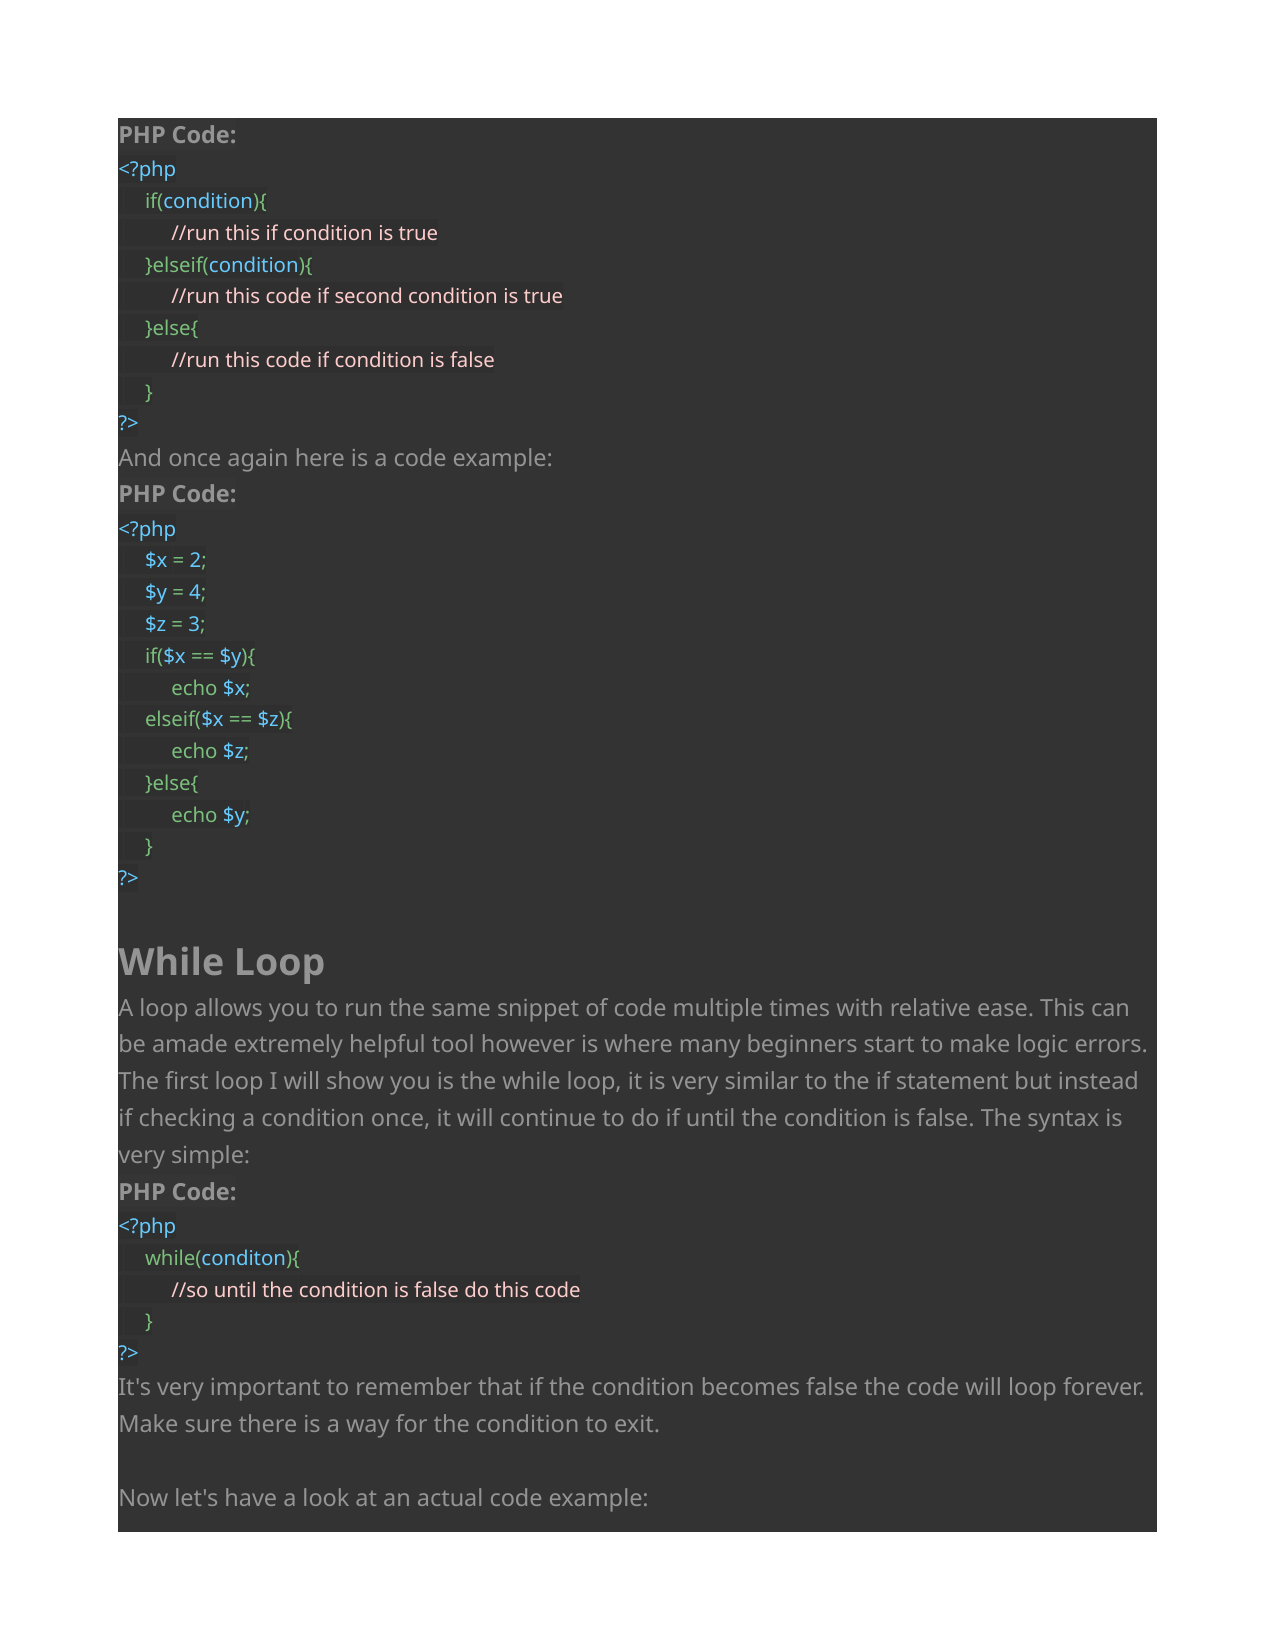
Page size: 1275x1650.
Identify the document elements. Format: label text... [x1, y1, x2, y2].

text And once again here is a code example: [118, 441, 1157, 473]
text PHP Code: [118, 118, 1157, 150]
text <?php $x = 2; $y = 4; $z = 3; if($x == $y){ echo $x; elseif($x == $z){ echo $z; }else{ echo $y; } ?> [118, 514, 1157, 892]
text <?php if(condition){ //run this if condition is true }elseif(condition){ //run this code if second condition is true }else{ //run this code if condition is false } ?> [118, 155, 1157, 437]
text PHP Code: [118, 478, 1157, 509]
text While Loop A loop allows you to run the same snippet of code multiple times with relative ease. This can be amade extremely helpful tool however is where many beginners start to make logic errors. The first loop I will show you is the while loop, it is very similar to the if statement but instead if checking a condition once, it will continue to do if until the condition is false. The syntax is very simple: [118, 896, 1157, 1170]
text <?php while(conditon){ //so until the condition is false do this code } ?> [118, 1212, 1157, 1366]
text PHP Code: [118, 1175, 1157, 1207]
text It's very important to remember that if the condition becomes false the code will loop forever. Make sure there is a way for the condition to exit. Now let's have a look at an actual code example: [118, 1371, 1157, 1513]
